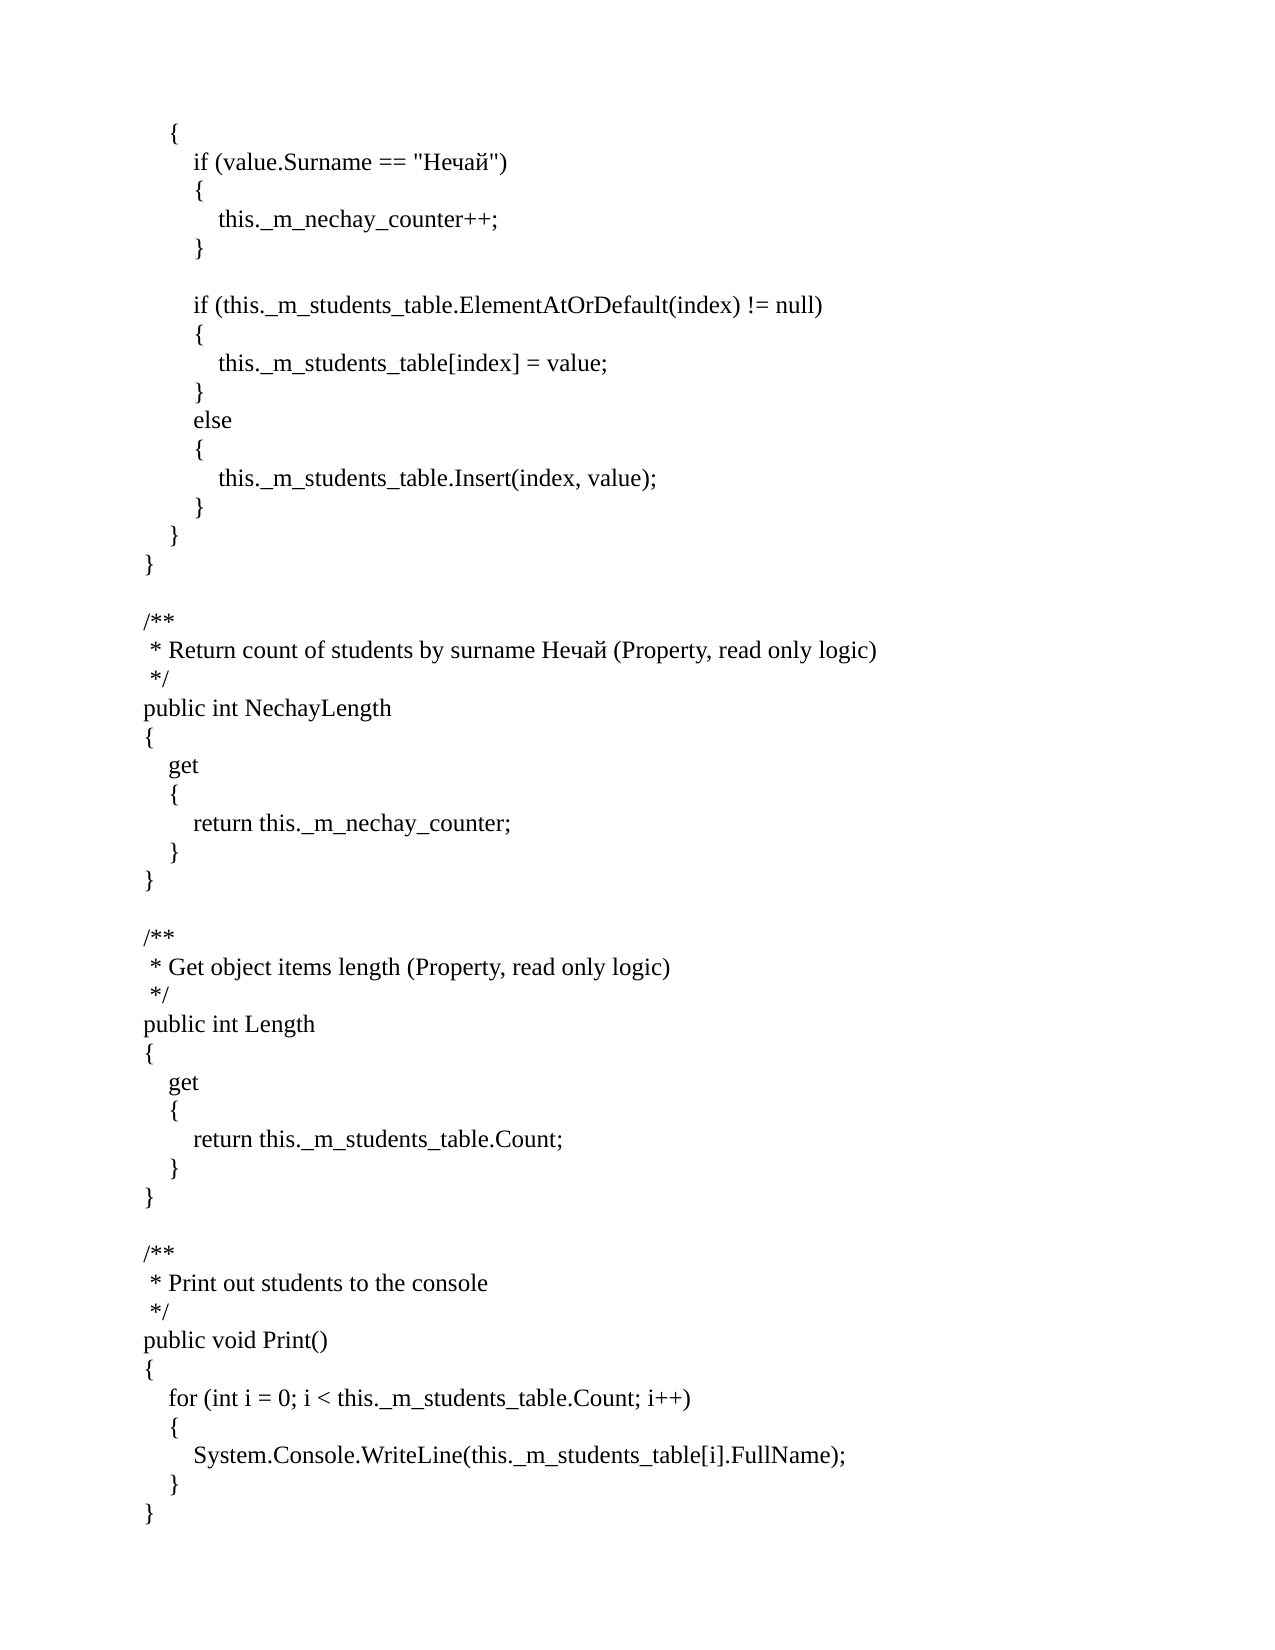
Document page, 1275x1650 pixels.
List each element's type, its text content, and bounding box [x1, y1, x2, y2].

text { [118, 434, 1157, 463]
text /** [118, 1239, 1157, 1268]
text return this._m_nechay_counter; [118, 808, 1157, 837]
text this._m_students_table.Insert(index, value); [118, 463, 1157, 492]
text } [118, 1498, 1157, 1527]
text */ [118, 1297, 1157, 1326]
text { [118, 1096, 1157, 1124]
text { [118, 176, 1157, 204]
text } [118, 492, 1157, 521]
text if (value.Surname == "Нечай") [118, 147, 1157, 176]
text */ [118, 981, 1157, 1009]
text * Return count of students by surname Нечай (Property, read only logic) [118, 636, 1157, 664]
text this._m_students_table[index] = value; [118, 348, 1157, 377]
text } [118, 521, 1157, 549]
text { [118, 1354, 1157, 1383]
text { [118, 779, 1157, 808]
text this._m_nechay_counter++; [118, 204, 1157, 233]
text if (this._m_students_table.ElementAtOrDefault(index) != null) [118, 291, 1157, 319]
text { [118, 722, 1157, 751]
text public void Print() [118, 1326, 1157, 1354]
text } [118, 377, 1157, 406]
text public int NechayLength [118, 693, 1157, 722]
text } [118, 866, 1157, 894]
text } [118, 837, 1157, 866]
text for (int i = 0; i < this._m_students_table.Count; i++) [118, 1383, 1157, 1412]
text System.Console.WriteLine(this._m_students_table[i].FullName); [118, 1441, 1157, 1469]
text return this._m_students_table.Count; [118, 1124, 1157, 1153]
text public int Length [118, 1009, 1157, 1038]
text } [118, 1153, 1157, 1182]
text } [118, 1182, 1157, 1211]
text */ [118, 664, 1157, 693]
text else [118, 406, 1157, 434]
text } [118, 549, 1157, 578]
text get [118, 1067, 1157, 1096]
text } [118, 233, 1157, 262]
text } [118, 1469, 1157, 1498]
text { [118, 319, 1157, 348]
text { [118, 1038, 1157, 1067]
text get [118, 751, 1157, 779]
text * Print out students to the console [118, 1268, 1157, 1297]
text { [118, 118, 1157, 147]
text /** [118, 607, 1157, 636]
text { [118, 1412, 1157, 1441]
text /** [118, 923, 1157, 952]
text * Get object items length (Property, read only logic) [118, 952, 1157, 981]
